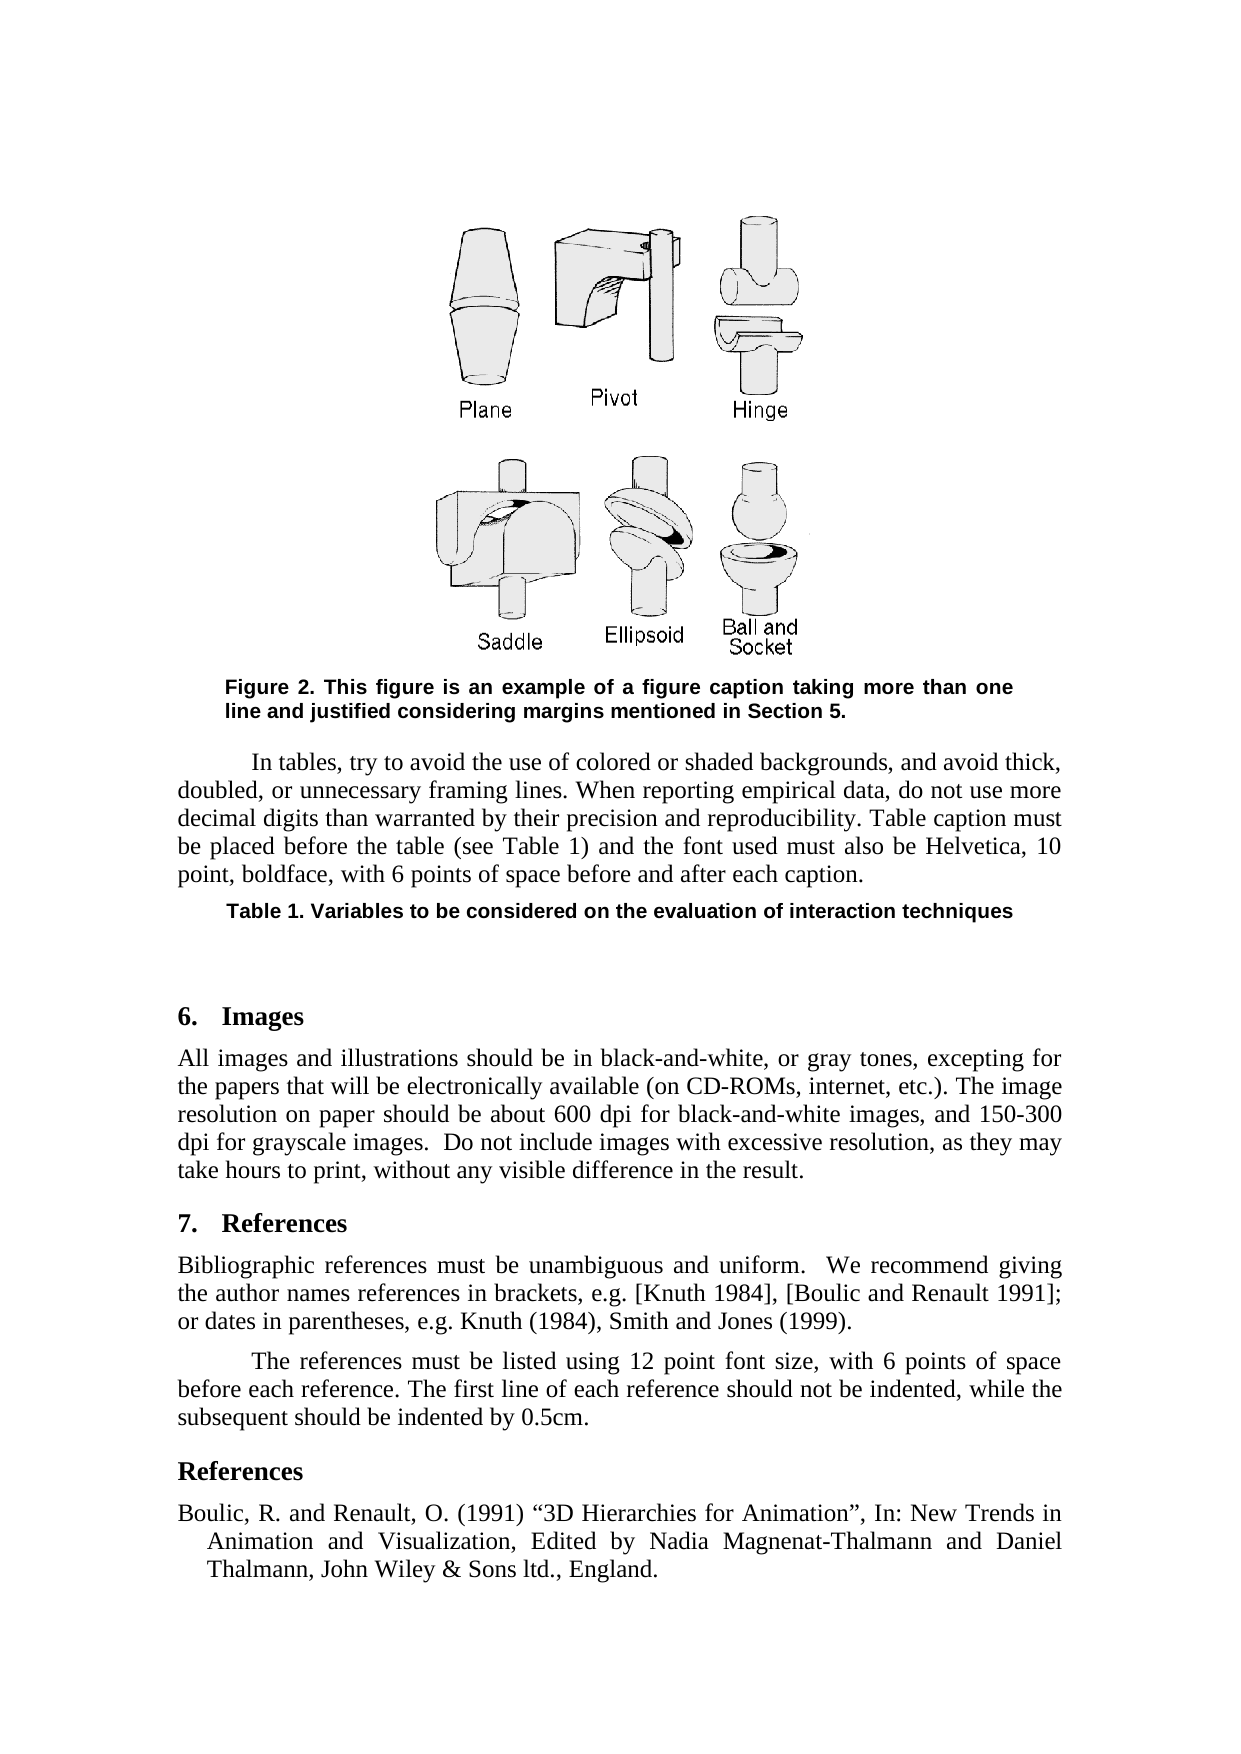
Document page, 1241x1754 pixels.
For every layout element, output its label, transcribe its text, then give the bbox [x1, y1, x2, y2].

text All images and illustrations should be in black-and-white, or gray tones, excepting for the papers that will be electronically available (on CD-ROMs, internet, etc.). The image resolution on paper should be about 600 dpi for black-and-white images, and 150-300 dpi for grayscale images. Do not include images with excessive resolution, as they may take hours to print, without any visible difference in the result. [177, 1043, 1063, 1184]
text Figure 2. This figure is an example of a figure caption taking more than one line and justified considering margins mentioned in Section 5. [224, 676, 1016, 723]
text References [177, 1456, 1063, 1486]
text Bibliographic references must be unambiguous and uniform. We recommend giving the author names references in brackets, e.g. [Knuth 1984], [Boulic and Renault 1991]; or dates in parentheses, e.g. Knuth (1984), Smith and Jones (1999). [177, 1251, 1063, 1335]
text Boulic, R. and Renault, O. (1991) “3D Hierarchies for Animation”, In: New Trends in Animation and Visualization, Edited by Nadia Magnenat-Thalmann and Daniel Thalmann, John Wiley & Sons ltd., England. [177, 1498, 1063, 1583]
title References [177, 1208, 1063, 1238]
text The references must be listed using 12 point font size, with 6 points of space before each reference. The first line of each reference should not be indented, while the subsequent should be indented by 0.5cm. [177, 1347, 1063, 1431]
text Table 1. Variables to be considered on the evaluation of interaction techniques [224, 900, 1016, 923]
title Images [177, 1001, 1063, 1031]
text In tables, try to avoid the use of colored or shaded backgrounds, and avoid thick, doubled, or unnecessary framing lines. When reporting empirical data, do not use more decimal digits than warranted by their precision and reproducibility. Table caption must be placed before the table (see Table 1) and the font used must also be Helvetica, 10 point, boldface, with 6 points of space before and after each caption. [177, 747, 1063, 888]
picture [417, 206, 824, 664]
